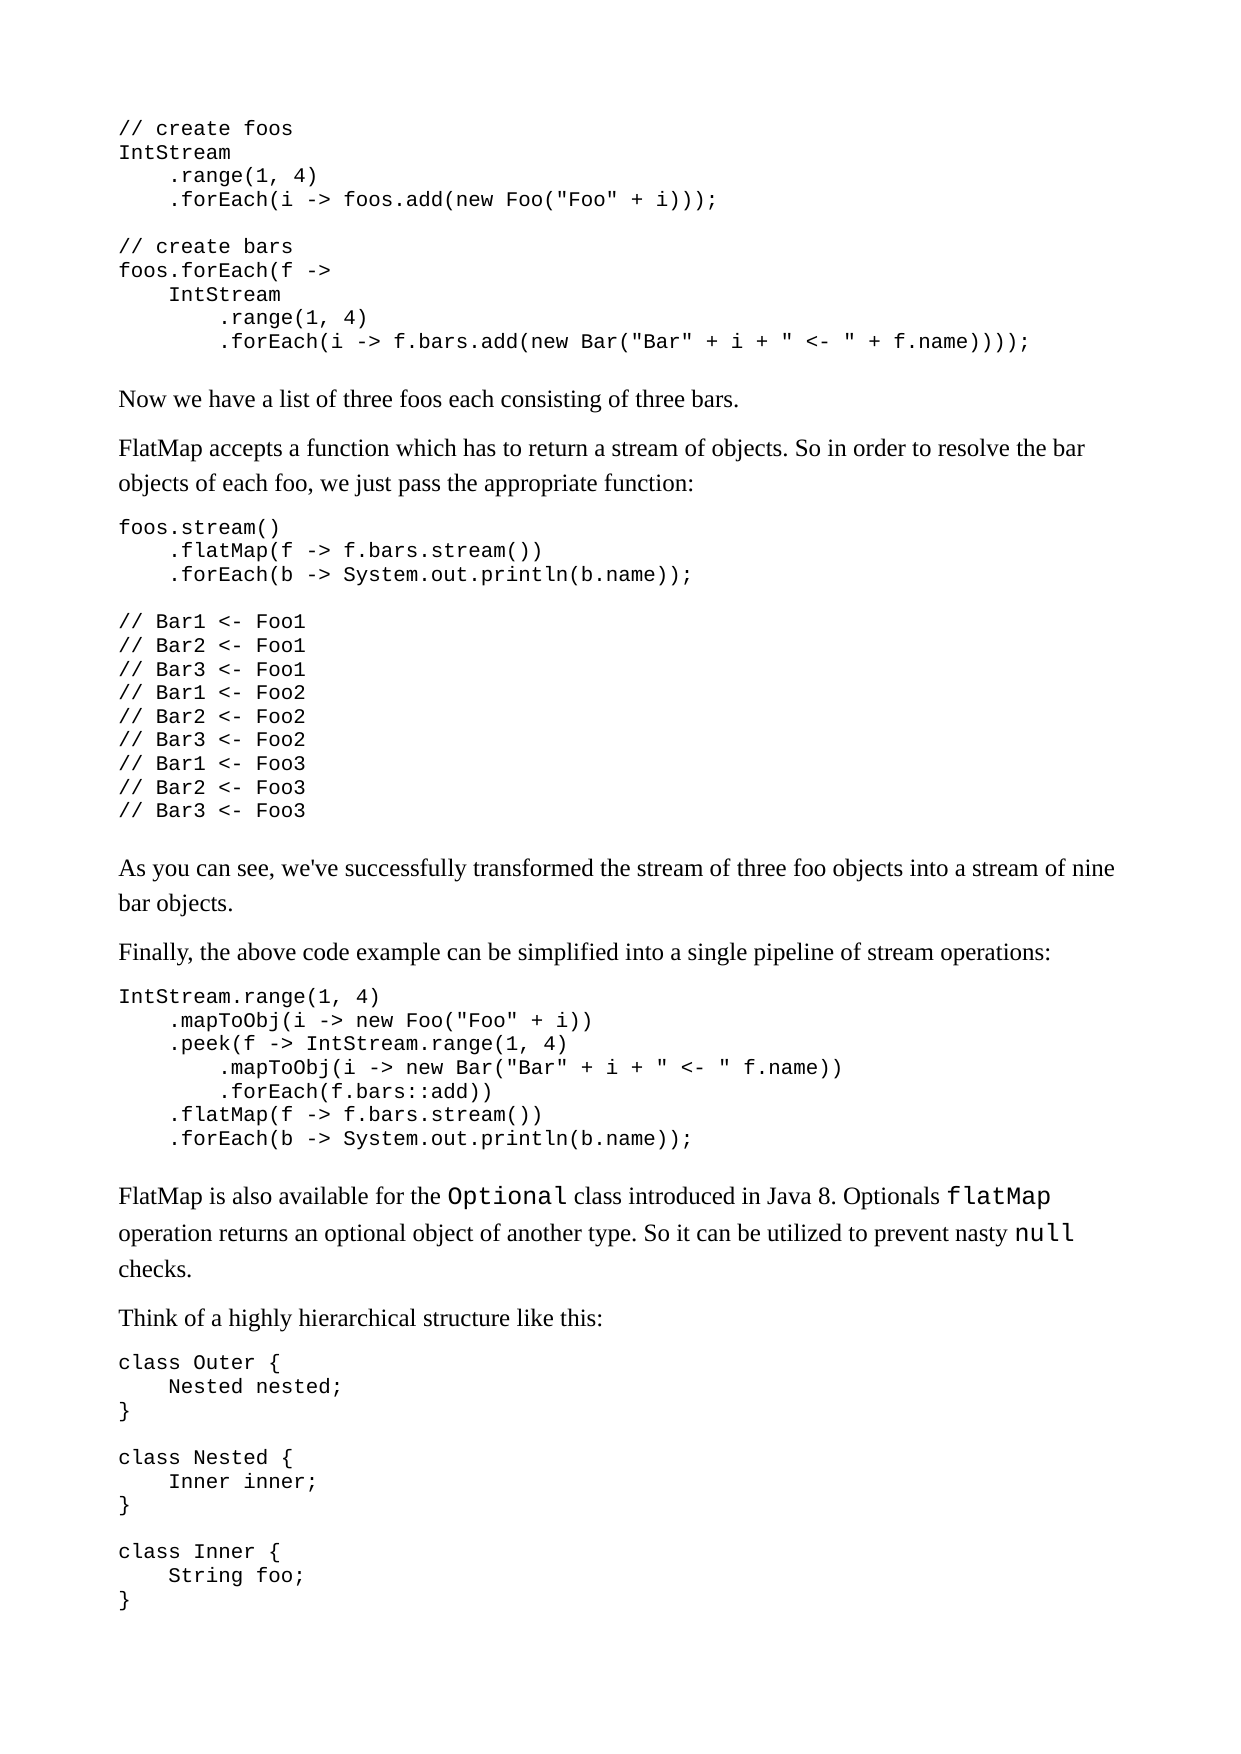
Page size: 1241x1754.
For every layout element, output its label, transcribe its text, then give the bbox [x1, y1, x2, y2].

text } [118, 1400, 1122, 1423]
text Nested nested; [118, 1376, 1122, 1400]
text .flatMap(f -> f.bars.stream()) [118, 540, 1122, 564]
text // Bar3 <- Foo1 [118, 658, 1122, 682]
text .mapToObj(i -> new Foo("Foo" + i)) [118, 1010, 1122, 1033]
text Finally, the above code example can be simplified into a single pipeline of stream operations: [118, 937, 1122, 966]
text .forEach(b -> System.out.println(b.name)); [118, 564, 1122, 588]
text class Nested { [118, 1447, 1122, 1471]
text // Bar1 <- Foo2 [118, 682, 1122, 706]
text // Bar3 <- Foo3 [118, 800, 1122, 824]
text FlatMap accepts a function which has to return a stream of objects. So in order to resolve the bar objects of each foo, we just pass the appropriate function: [118, 433, 1122, 496]
text .range(1, 4) [118, 307, 1122, 331]
text .mapToObj(i -> new Bar("Bar" + i + " <- " f.name)) [118, 1057, 1122, 1081]
text foos.forEach(f -> [118, 260, 1122, 284]
text IntStream.range(1, 4) [118, 986, 1122, 1010]
text class Outer { [118, 1352, 1122, 1376]
text // Bar2 <- Foo3 [118, 777, 1122, 800]
text .peek(f -> IntStream.range(1, 4) [118, 1033, 1122, 1057]
text // Bar2 <- Foo2 [118, 706, 1122, 729]
text IntStream [118, 284, 1122, 307]
text } [118, 1589, 1122, 1612]
text .range(1, 4) [118, 165, 1122, 189]
text .forEach(i -> foos.add(new Foo("Foo" + i))); [118, 189, 1122, 213]
text IntStream [118, 142, 1122, 165]
text String foo; [118, 1565, 1122, 1589]
text Inner inner; [118, 1471, 1122, 1494]
text .forEach(f.bars::add)) [118, 1081, 1122, 1104]
text } [118, 1494, 1122, 1518]
text As you can see, we've successfully transformed the stream of three foo objects into a stream of nine bar objects. [118, 853, 1122, 917]
text // Bar1 <- Foo3 [118, 753, 1122, 777]
text // Bar1 <- Foo1 [118, 611, 1122, 635]
text Now we have a list of three foos each consisting of three bars. [118, 384, 1122, 413]
text // Bar2 <- Foo1 [118, 635, 1122, 658]
text foos.stream() [118, 517, 1122, 540]
text .forEach(b -> System.out.println(b.name)); [118, 1128, 1122, 1152]
text class Inner { [118, 1542, 1122, 1565]
text .forEach(i -> f.bars.add(new Bar("Bar" + i + " <- " + f.name)))); [118, 331, 1122, 354]
text // create foos [118, 118, 1122, 142]
text FlatMap is also available for the Optional class introduced in Java 8. Optionals flatMap operation returns an optional object of another type. So it can be utilized to prevent nasty null checks. [118, 1181, 1122, 1283]
text // Bar3 <- Foo2 [118, 729, 1122, 753]
text // create bars [118, 236, 1122, 260]
text Think of a highly hierarchical structure like this: [118, 1303, 1122, 1332]
text .flatMap(f -> f.bars.stream()) [118, 1104, 1122, 1128]
